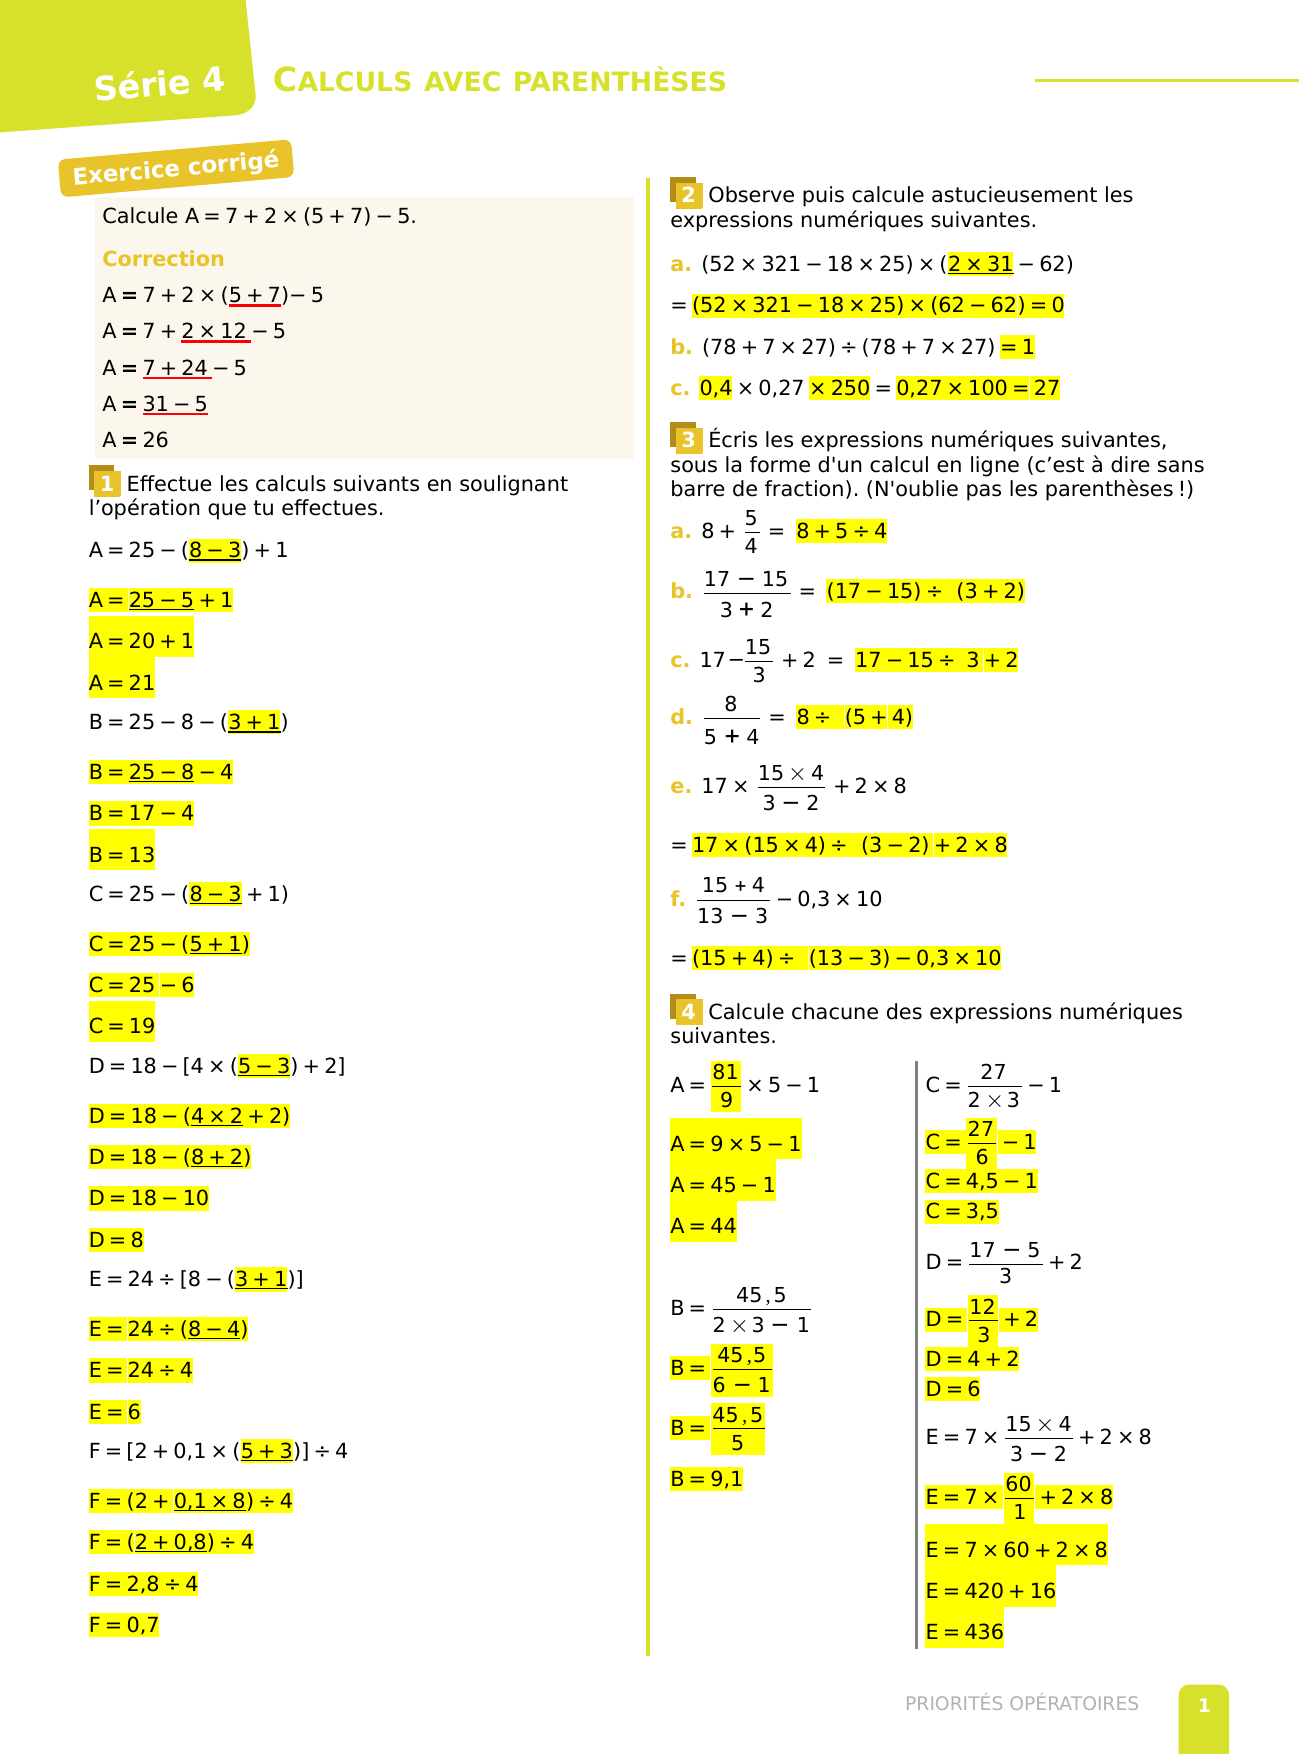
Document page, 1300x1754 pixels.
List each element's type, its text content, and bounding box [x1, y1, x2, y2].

text + 2 [998, 1295, 1211, 1347]
list = (15 + 4) ÷ (13 − 3) − 0,3 × 10 [670, 928, 1211, 970]
text B = [670, 1403, 711, 1455]
text B = 17 − 4 [88, 788, 629, 829]
text E = 7 × [925, 1473, 1004, 1524]
subtitle A = 31 − 5 [102, 392, 621, 416]
text E = 7 × 60 + 2 × 8 [925, 1524, 1211, 1565]
text [765, 1403, 908, 1455]
text E = 420 + 16 [925, 1565, 1211, 1607]
text D = [925, 1295, 968, 1347]
subtitle E = 7 × + 2 × 8 [925, 1413, 1205, 1467]
list (78 + 7 × 27) ÷ (78 + 7 × 27) = 1 [670, 321, 1211, 362]
text C = 25 − 6 [88, 959, 629, 1001]
list = (17 − 15) ÷ (3 + 2) [670, 564, 1211, 624]
subtitle C = 3,5 [925, 1199, 1205, 1224]
list A = 25 − (8 − 3) + 1 [88, 538, 629, 563]
text A = 21 [88, 657, 629, 698]
text F = 2,8 ÷ 4 [88, 1558, 629, 1599]
list = 17 × (15 × 4) ÷ (3 − 2) + 2 × 8 [670, 816, 1211, 857]
text B = [670, 1344, 711, 1397]
subtitle Calcule chacune des expressions numériques suivantes. [670, 993, 1211, 1049]
text E = 436 [925, 1607, 1211, 1648]
subtitle Observe puis calcule astucieusement les expressions numériques suivantes. [670, 177, 1211, 232]
text B = 9,1 [670, 1467, 908, 1491]
subtitle Effectue les calculs suivants en soulignant l’opération que tu effectues. [88, 225, 629, 521]
text C = 19 [88, 1001, 629, 1042]
list F = [2 + 0,1 × (5 + 3)] ÷ 4 [88, 1439, 629, 1463]
text Calcule A = 7 + 2 × (5 + 7) − 5. [102, 204, 627, 229]
subtitle D = 6 [925, 1377, 1205, 1401]
text D = 18 − 10 [88, 1173, 629, 1214]
text F = (2 + 0,8) ÷ 4 [88, 1517, 629, 1558]
list E = 6 [88, 1386, 629, 1427]
text [773, 1344, 908, 1397]
list − 0,3 × 10 [670, 869, 1211, 928]
text D = 18 − (4 × 2 + 2) [88, 1090, 629, 1131]
list B = 25 − 8 − (3 + 1) [88, 710, 629, 734]
text A = 9 × 5 − 1 [670, 1118, 908, 1159]
list = 8 ÷ (5 + 4) [670, 693, 1211, 750]
subtitle × 5 − 1 [741, 1061, 902, 1112]
subtitle Correction [102, 247, 621, 272]
subtitle C = − 1 [925, 1061, 1205, 1112]
subtitle A = 7 + 2 × 12 − 5 [102, 319, 621, 344]
text C = [925, 1118, 966, 1169]
text C = 4,5 − 1 [925, 1169, 1211, 1193]
text F = (2 + 0,1 × 8) ÷ 4 [88, 1475, 629, 1517]
subtitle Écris les expressions numériques suivantes, sous la forme d'un calcul en ligne (c’est à dire sans barre de fraction). (N'oublie pas les parenthèses !) [670, 422, 1211, 501]
subtitle B = [670, 1284, 902, 1338]
text D = 4 + 2 [925, 1347, 1211, 1371]
list 0,4 × 0,27 × 250 = 0,27 × 100 = 27 [670, 362, 1211, 404]
list 17 ─ + 2 = 17 − 15 ÷ 3 + 2 [670, 636, 1211, 687]
text A = 25 − 5 + 1 [88, 574, 629, 616]
text A = 44 [670, 1201, 908, 1242]
list = (52 × 321 − 18 × 25) × (62 − 62) = 0 [670, 280, 1211, 321]
text B = 13 [88, 829, 629, 870]
text A = 45 − 1 [670, 1159, 908, 1201]
text − 1 [997, 1118, 1211, 1169]
subtitle A = 7 + 24 − 5 [102, 356, 621, 380]
list 17 × + 2 × 8 [670, 762, 1211, 816]
text E = 24 ÷ (8 − 4) [88, 1303, 629, 1345]
subtitle A = 26 [102, 428, 621, 452]
list E = 24 ÷ [8 − (3 + 1)] [88, 1267, 629, 1292]
list (52 × 321 − 18 × 25) × (2 × 31 − 62) [670, 238, 1211, 280]
list D = 8 [88, 1214, 629, 1256]
subtitle D = + 2 [925, 1236, 1205, 1289]
list D = 18 − [4 × (5 − 3) + 2] [88, 1054, 629, 1078]
list C = 25 − (8 − 3 + 1) [88, 882, 629, 906]
list F = 0,7 [88, 1599, 629, 1641]
text C = 25 − (5 + 1) [88, 918, 629, 959]
text B = 25 − 8 − 4 [88, 746, 629, 788]
text + 2 × 8 [1034, 1473, 1211, 1524]
list 8 + = 8 + 5 ÷ 4 [670, 507, 1211, 558]
text D = 18 − (8 + 2) [88, 1131, 629, 1173]
subtitle A = 7 + 2 × (5 + 7)− 5 [102, 283, 621, 308]
text E = 24 ÷ 4 [88, 1345, 629, 1386]
subtitle A = [670, 1061, 711, 1112]
text A = 20 + 1 [88, 616, 629, 657]
